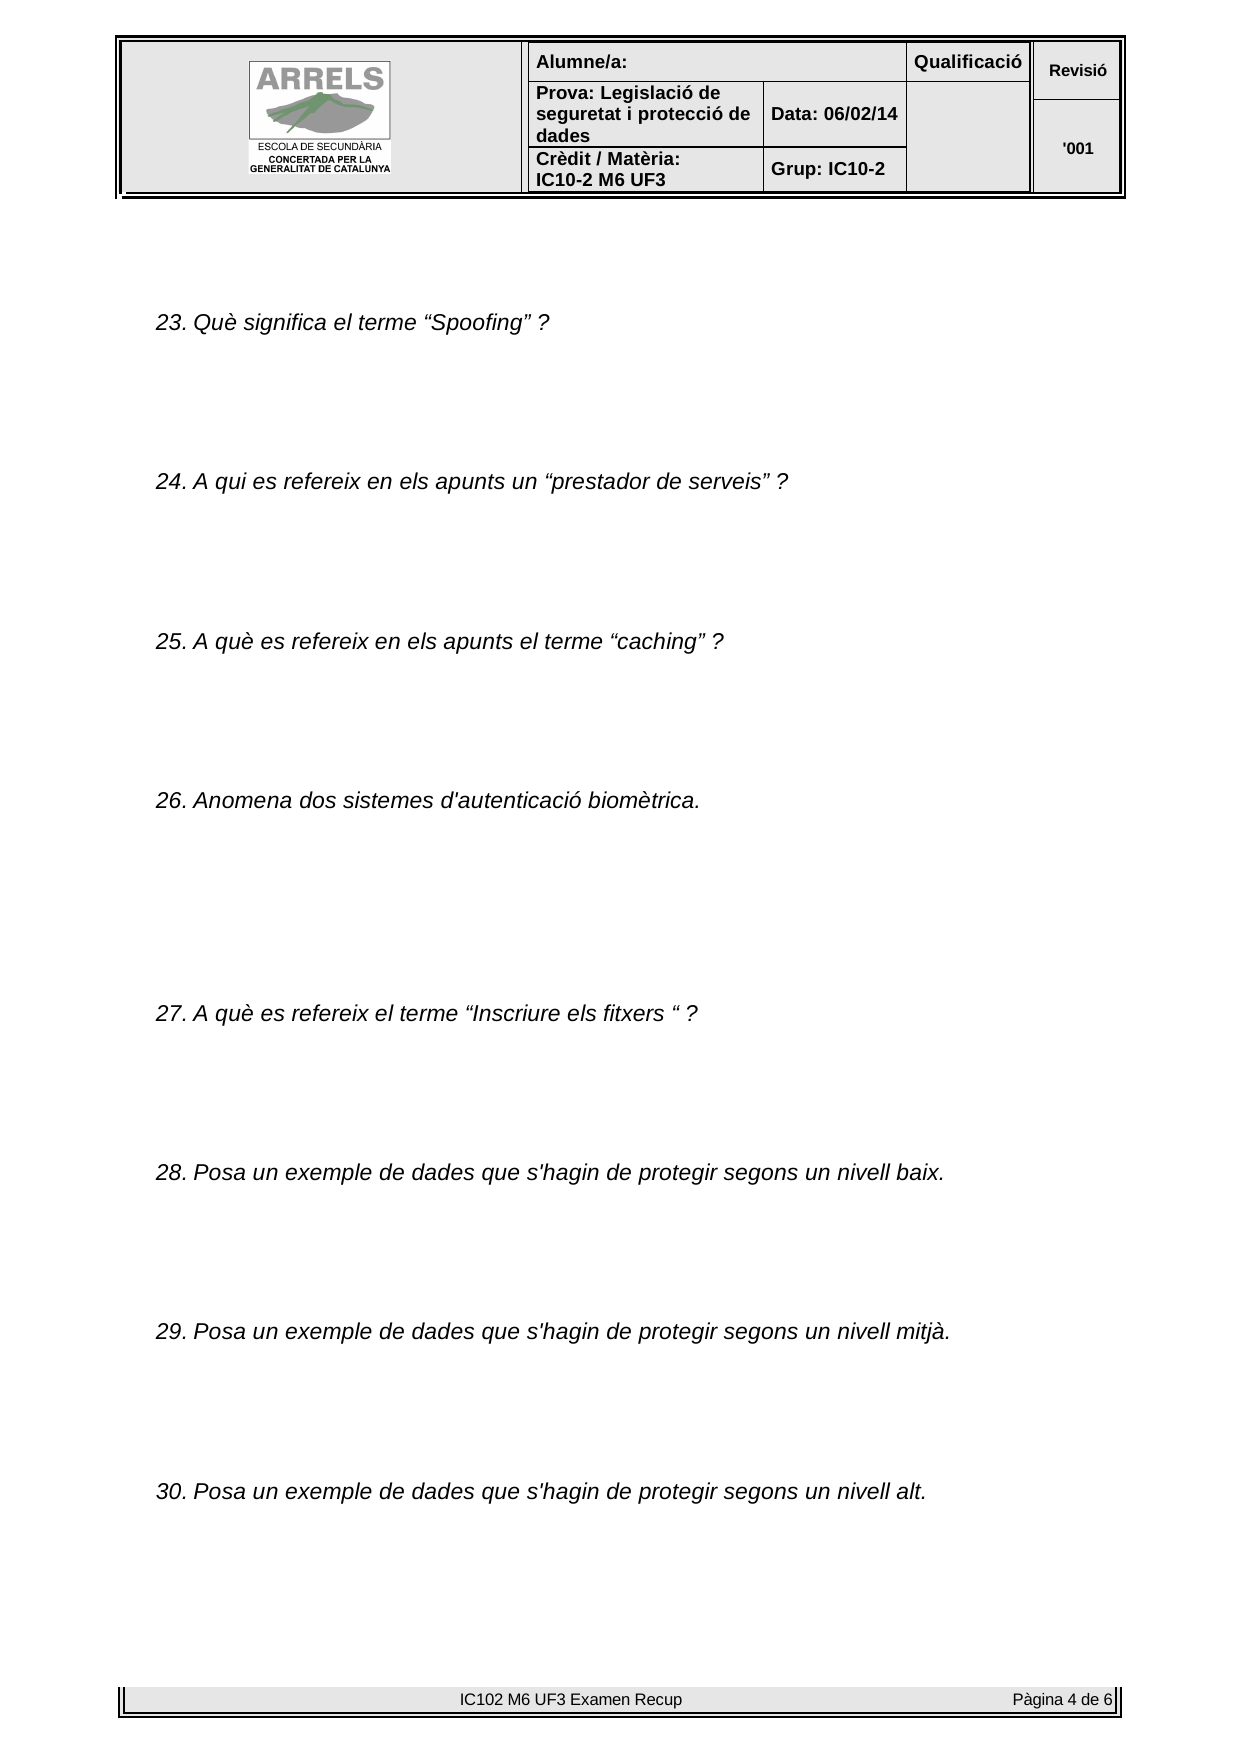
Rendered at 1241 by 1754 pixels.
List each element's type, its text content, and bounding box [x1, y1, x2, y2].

list Posa un exemple de dades que s'hagin de protegir segons un nivell alt. [156, 1477, 1122, 1504]
list A què es refereix el terme “Inscriure els fitxers “ ? [156, 999, 1122, 1026]
list A què es refereix en els apunts el terme “caching” ? [156, 627, 1122, 654]
picture [248, 60, 391, 174]
list Anomena dos sistemes d'autenticació biomètrica. [156, 786, 1122, 813]
list A qui es refereix en els apunts un “prestador de serveis” ? [156, 468, 1122, 495]
list Posa un exemple de dades que s'hagin de protegir segons un nivell baix. [156, 1158, 1122, 1185]
list Posa un exemple de dades que s'hagin de protegir segons un nivell mitjà. [156, 1318, 1122, 1345]
list Què significa el terme “Spoofing” ? [156, 308, 1122, 335]
